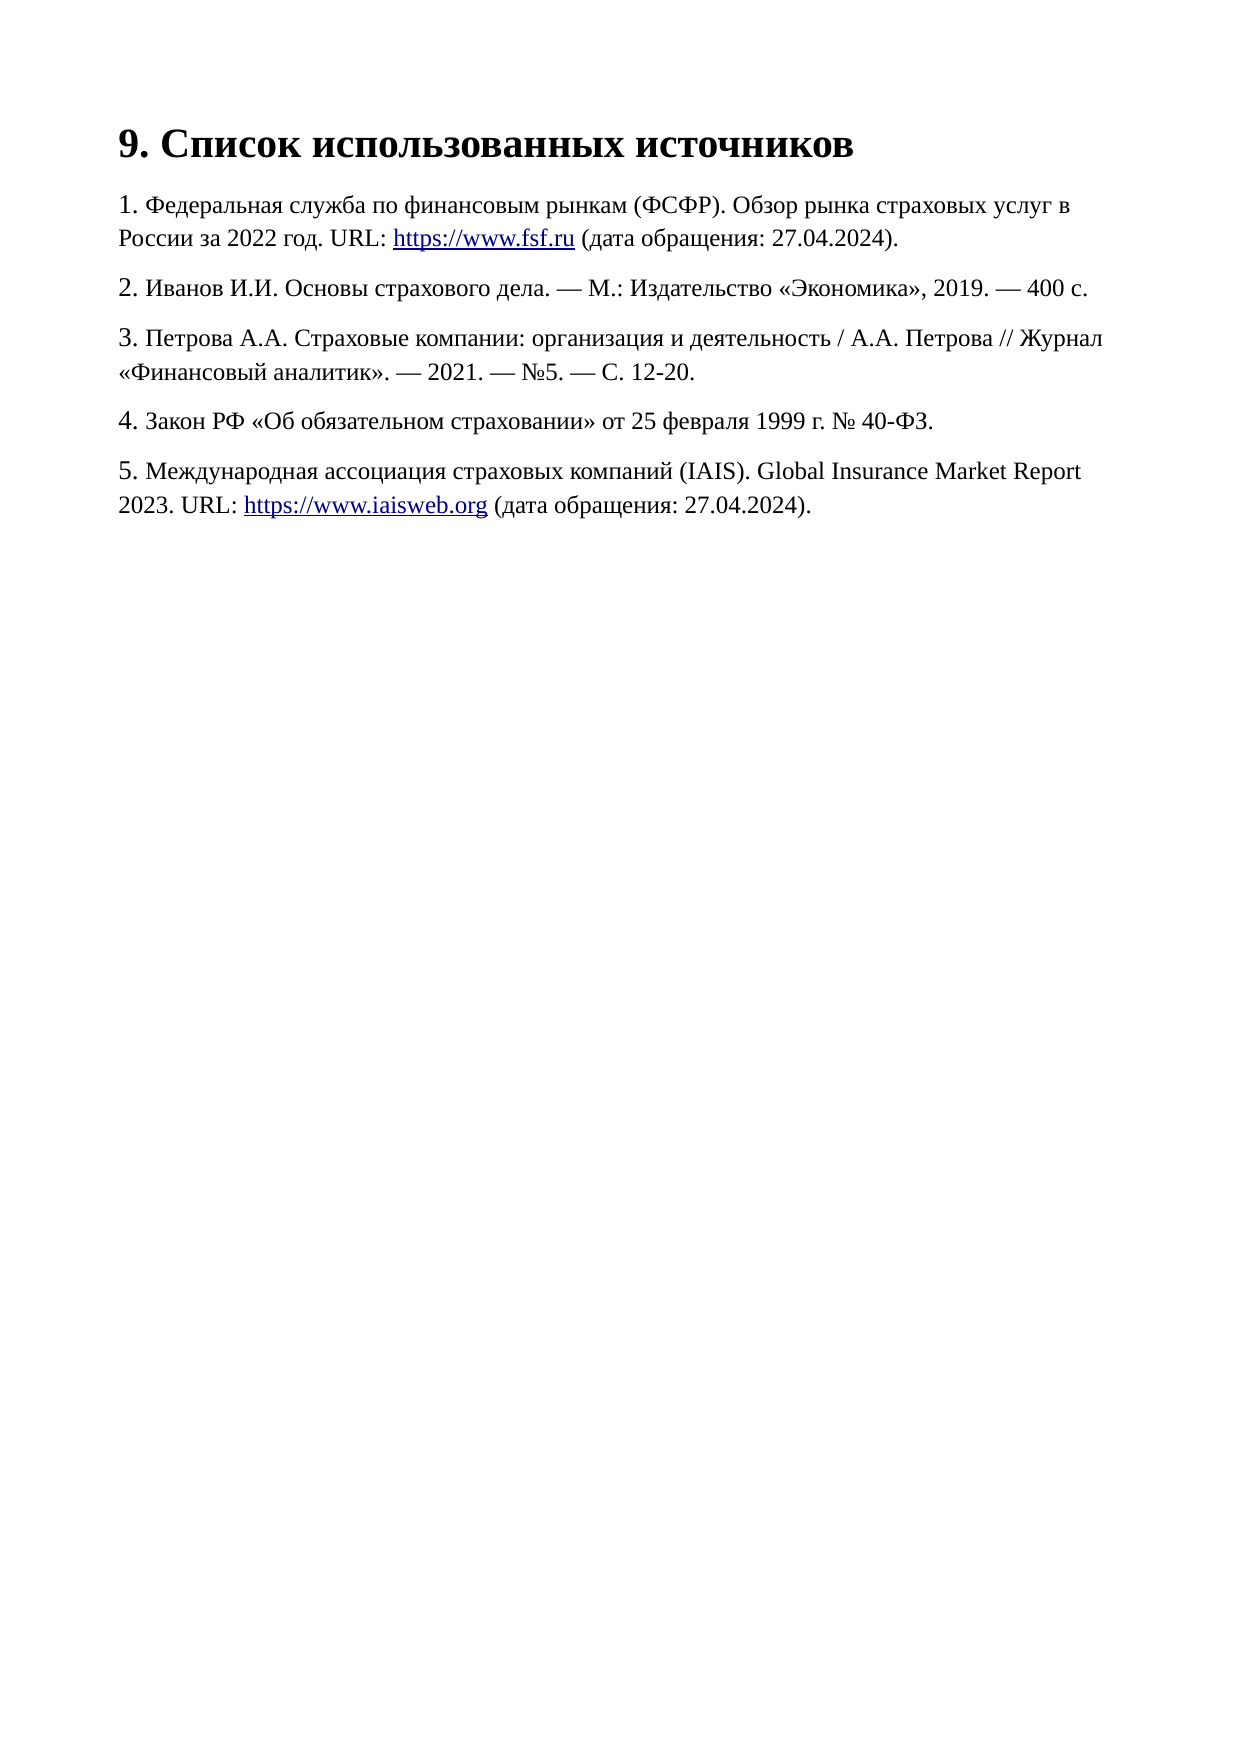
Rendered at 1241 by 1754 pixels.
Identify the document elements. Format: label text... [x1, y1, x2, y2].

text 2. Иванов И.И. Основы страхового дела. — М.: Издательство «Экономика», 2019. — 400 с. [118, 271, 1122, 302]
text 5. Международная ассоциация страховых компаний (IAIS). Global Insurance Market Report 2023. URL: https://www.iaisweb.org (дата обращения: 27.04.2024). [118, 454, 1122, 519]
text 4. Закон РФ «Об обязательном страховании» от 25 февраля 1999 г. № 40-ФЗ. [118, 404, 1122, 435]
text 3. Петрова А.А. Страховые компании: организация и деятельность / А.А. Петрова // Журнал «Финансовый аналитик». — 2021. — №5. — С. 12-20. [118, 321, 1122, 385]
text 1. Федеральная служба по финансовым рынкам (ФСФР). Обзор рынка страховых услуг в России за 2022 год. URL: https://www.fsf.ru (дата обращения: 27.04.2024). [118, 188, 1122, 252]
text 9. Список использованных источников [118, 118, 1122, 166]
